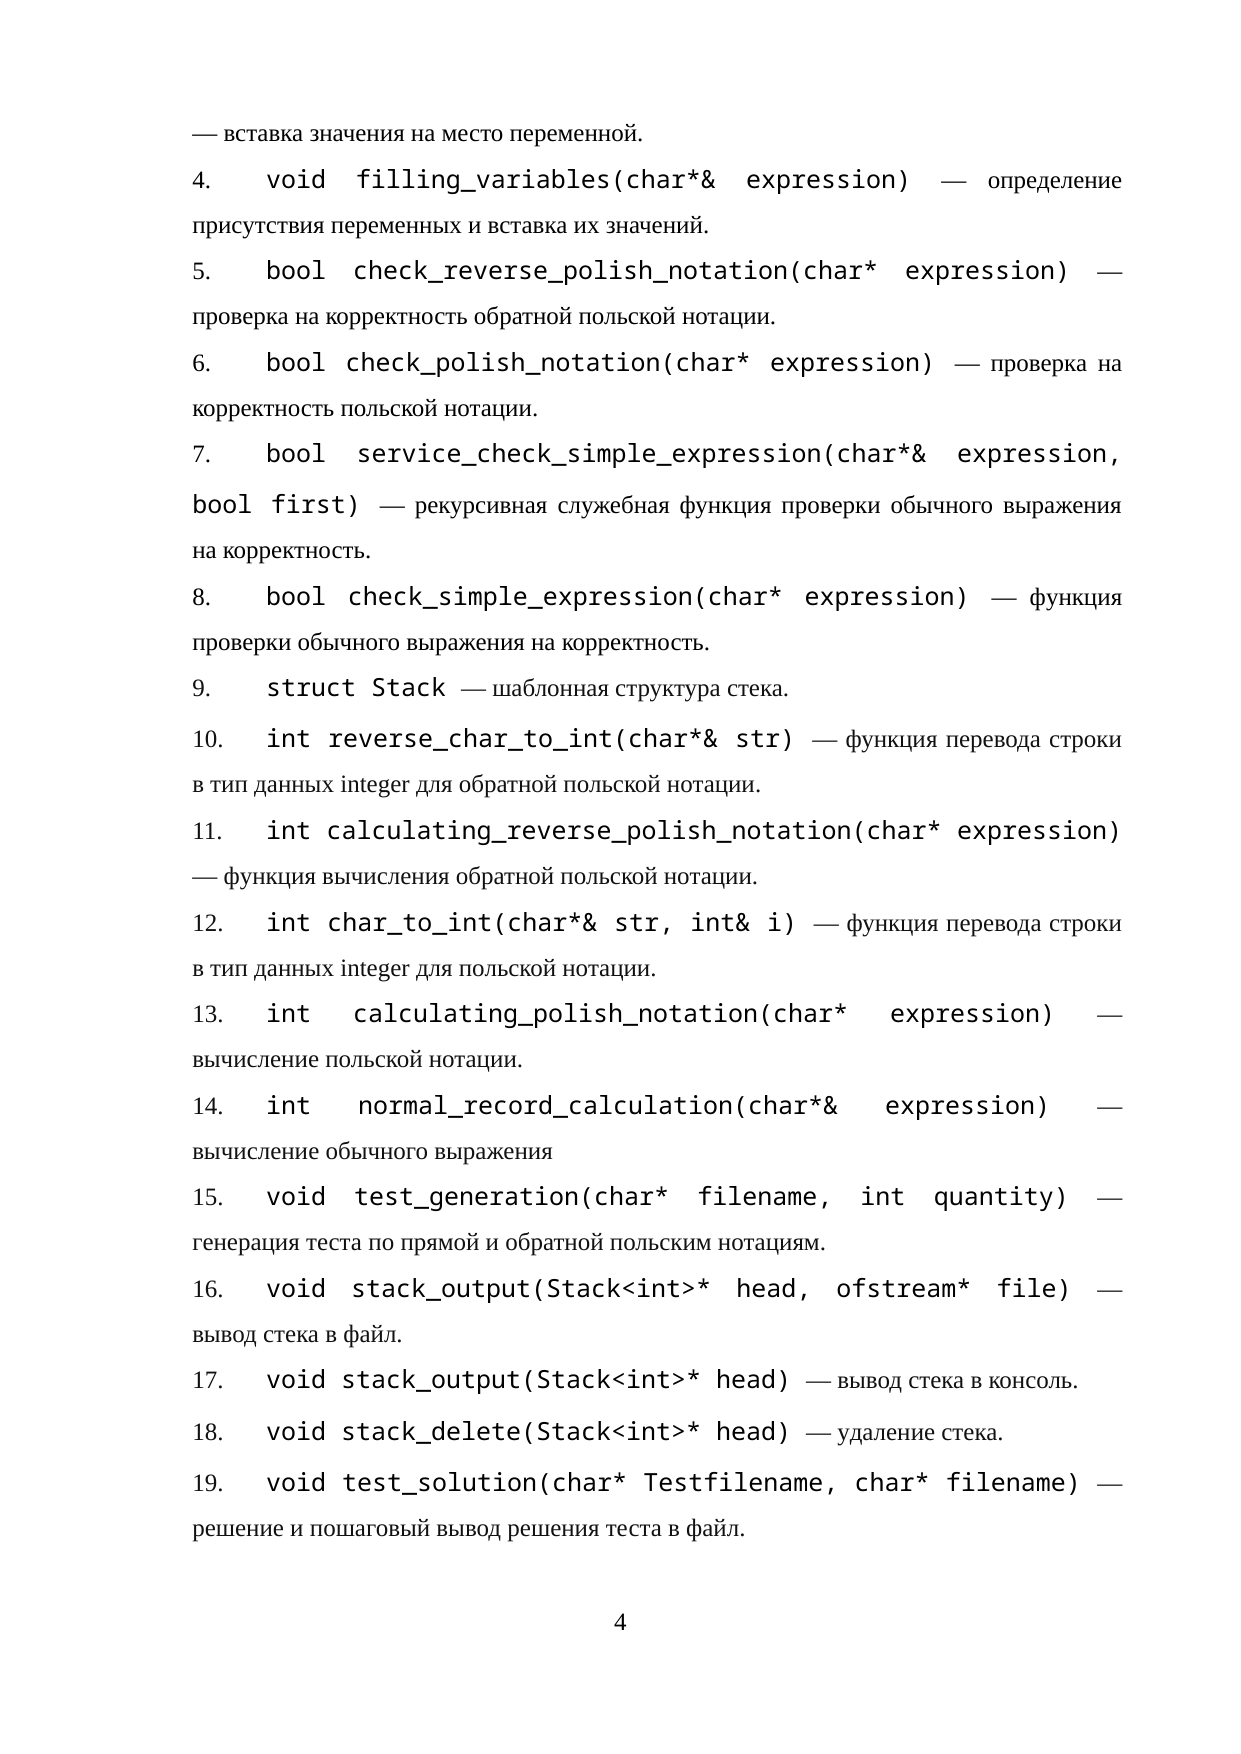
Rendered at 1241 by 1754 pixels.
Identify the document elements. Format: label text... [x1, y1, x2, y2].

list void stack_output(Stack<int>* head, ofstream* file) — вывод стека в файл. [192, 1271, 1122, 1348]
list bool service_check_simple_expression(char*& expression, bool first) — рекурсивная служебная функция проверки обычного выражения на корректность. [192, 436, 1122, 564]
list int normal_record_calculation(char*& expression) — вычисление обычного выражения [192, 1087, 1122, 1164]
list int reverse_char_to_int(char*& str) — функция перевода строки в тип данных integer для обратной польской нотации. [192, 721, 1122, 798]
list bool check_polish_notation(char* expression) — проверка на корректность польской нотации. [192, 344, 1122, 422]
list void test_solution(char* Testfilename, char* filename) — решение и пошаговый вывод решения теста в файл. [192, 1464, 1122, 1541]
list bool check_simple_expression(char* expression) — функция проверки обычного выражения на корректность. [192, 578, 1122, 656]
list void stack_output(Stack<int>* head) — вывод стека в консоль. [192, 1362, 1122, 1396]
list — вставка значения на место переменной. [192, 118, 1122, 147]
list int calculating_polish_notation(char* expression) — вычисление польской нотации. [192, 996, 1122, 1073]
list void filling_variables(char*& expression) — определение присутствия переменных и вставка их значений. [192, 161, 1122, 238]
list int char_to_int(char*& str, int& i) — функция перевода строки в тип данных integer для польской нотации. [192, 904, 1122, 981]
list bool check_reverse_polish_notation(char* expression) — проверка на корректность обратной польской нотации. [192, 253, 1122, 330]
list struct Stack — шаблонная структура стека. [192, 670, 1122, 704]
list void stack_delete(Stack<int>* head) — удаление стека. [192, 1413, 1122, 1447]
list void test_generation(char* filename, int quantity) — генерация теста по прямой и обратной польским нотациям. [192, 1179, 1122, 1256]
list int calculating_reverse_polish_notation(char* expression) — функция вычисления обратной польской нотации. [192, 813, 1122, 890]
